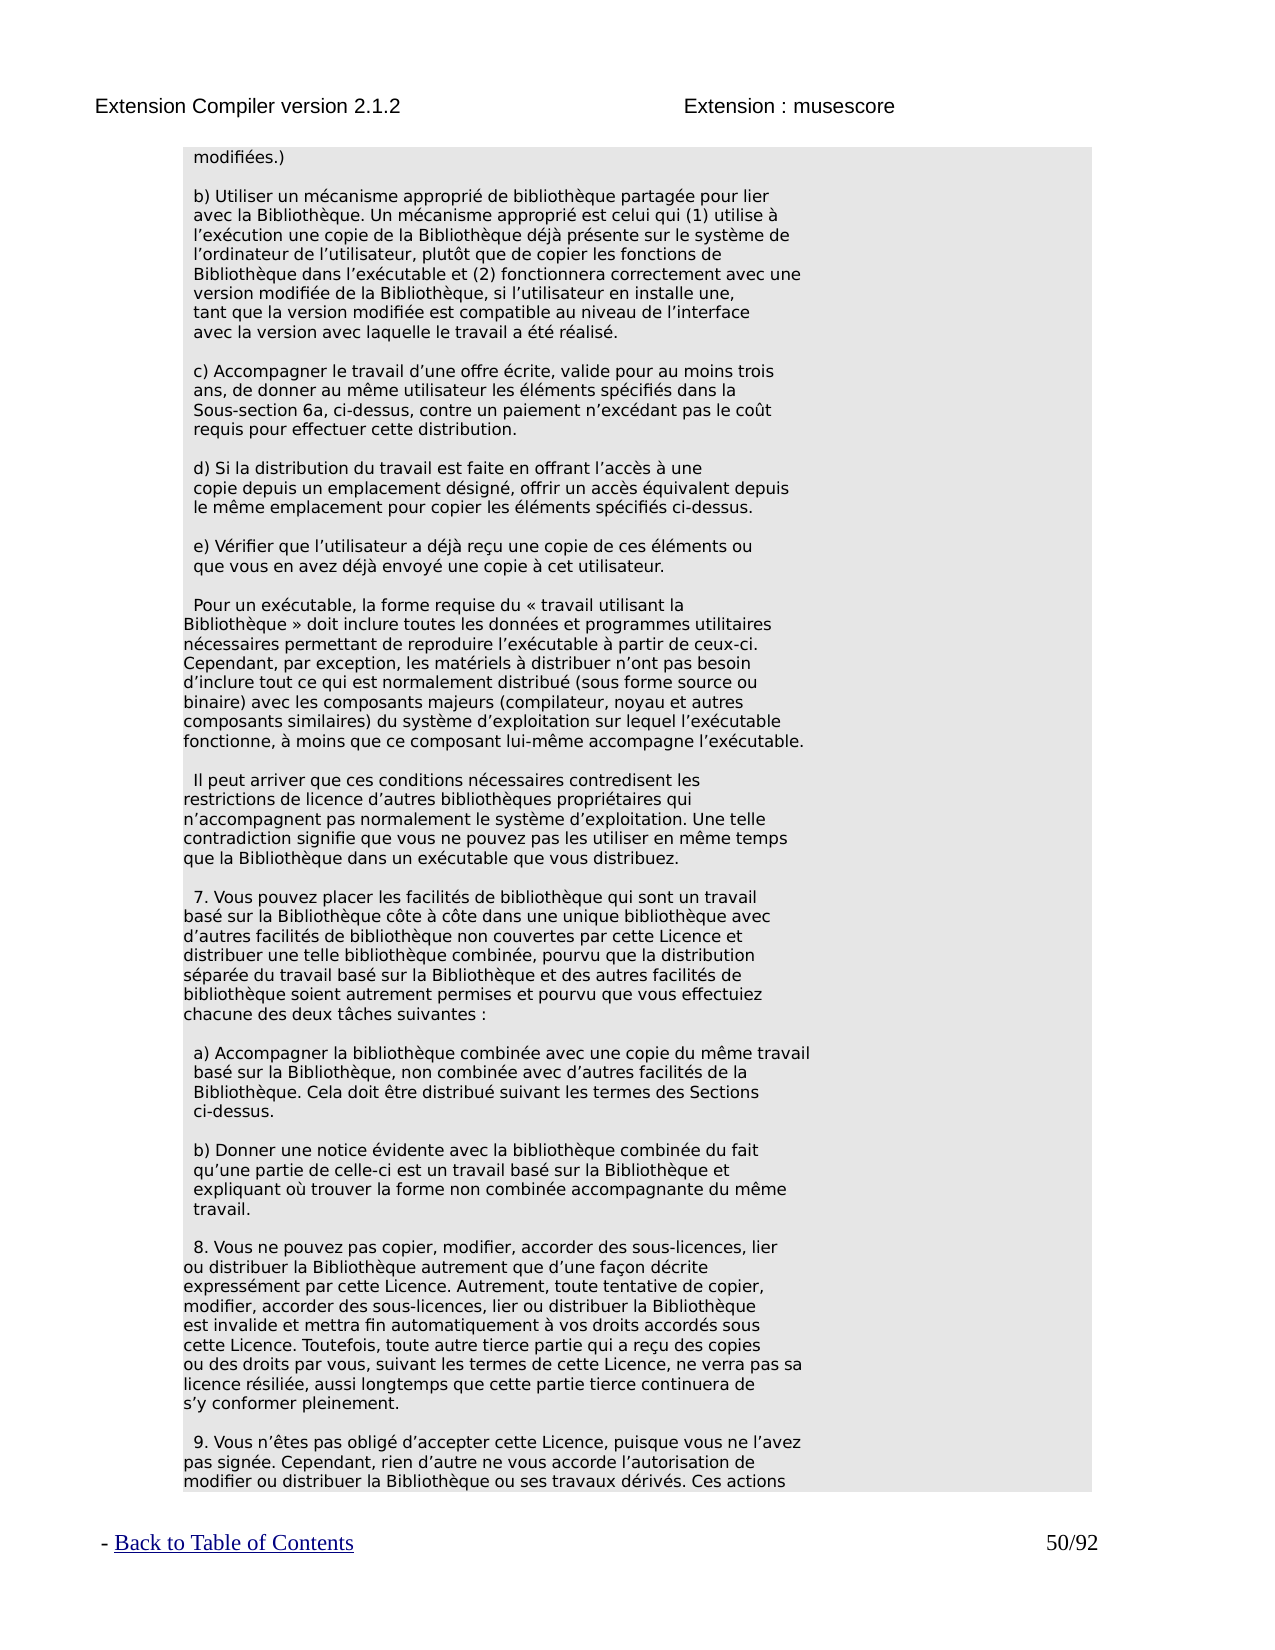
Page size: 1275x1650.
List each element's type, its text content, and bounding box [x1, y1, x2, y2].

text d) Si la distribution du travail est faite en offrant l’accès à une [183, 459, 1092, 479]
text est invalide et mettra fin automatiquement à vos droits accordés sous [183, 1316, 1092, 1336]
text basé sur la Bibliothèque côte à côte dans une unique bibliothèque avec [183, 907, 1092, 927]
text Cependant, par exception, les matériels à distribuer n’ont pas besoin [183, 654, 1092, 673]
text b) Utiliser un mécanisme approprié de bibliothèque partagée pour lier [183, 186, 1092, 206]
text d’inclure tout ce qui est normalement distribué (sous forme source ou [183, 673, 1092, 693]
text Pour un exécutable, la forme requise du « travail utilisant la [183, 596, 1092, 615]
text que la Bibliothèque dans un exécutable que vous distribuez. [183, 849, 1092, 868]
text composants similaires) du système d’exploitation sur lequel l’exécutable [183, 712, 1092, 732]
text fonctionne, à moins que ce composant lui-même accompagne l’exécutable. [183, 732, 1092, 751]
text modifier ou distribuer la Bibliothèque ou ses travaux dérivés. Ces actions [183, 1472, 1092, 1492]
text requis pour effectuer cette distribution. [183, 420, 1092, 440]
text pas signée. Cependant, rien d’autre ne vous accorde l’autorisation de [183, 1453, 1092, 1472]
text d’autres facilités de bibliothèque non couvertes par cette Licence et [183, 927, 1092, 946]
text Bibliothèque dans l’exécutable et (2) fonctionnera correctement avec une [183, 264, 1092, 284]
text ou des droits par vous, suivant les termes de cette Licence, ne verra pas sa [183, 1355, 1092, 1375]
text qu’une partie de celle-ci est un travail basé sur la Bibliothèque et [183, 1160, 1092, 1180]
text 7. Vous pouvez placer les facilités de bibliothèque qui sont un travail [183, 888, 1092, 907]
text n’accompagnent pas normalement le système d’exploitation. Une telle [183, 810, 1092, 829]
text ans, de donner au même utilisateur les éléments spécifiés dans la [183, 381, 1092, 401]
text version modifiée de la Bibliothèque, si l’utilisateur en installe une, [183, 284, 1092, 303]
text bibliothèque soient autrement permises et pourvu que vous effectuiez [183, 985, 1092, 1004]
text travail. [183, 1199, 1092, 1219]
text que vous en avez déjà envoyé une copie à cet utilisateur. [183, 557, 1092, 576]
text l’exécution une copie de la Bibliothèque déjà présente sur le système de [183, 225, 1092, 245]
text le même emplacement pour copier les éléments spécifiés ci-dessus. [183, 498, 1092, 518]
text 8. Vous ne pouvez pas copier, modifier, accorder des sous-licences, lier [183, 1238, 1092, 1258]
text ci-dessus. [183, 1102, 1092, 1121]
text chacune des deux tâches suivantes : [183, 1004, 1092, 1024]
text tant que la version modifiée est compatible au niveau de l’interface [183, 303, 1092, 323]
text licence résiliée, aussi longtemps que cette partie tierce continuera de [183, 1375, 1092, 1394]
text l’ordinateur de l’utilisateur, plutôt que de copier les fonctions de [183, 245, 1092, 264]
text modifiées.) [183, 147, 1092, 167]
text a) Accompagner la bibliothèque combinée avec une copie du même travail [183, 1043, 1092, 1063]
text ou distribuer la Bibliothèque autrement que d’une façon décrite [183, 1258, 1092, 1277]
text c) Accompagner le travail d’une offre écrite, valide pour au moins trois [183, 362, 1092, 381]
text s’y conformer pleinement. [183, 1394, 1092, 1414]
text e) Vérifier que l’utilisateur a déjà reçu une copie de ces éléments ou [183, 537, 1092, 557]
text Bibliothèque » doit inclure toutes les données et programmes utilitaires [183, 615, 1092, 634]
text Bibliothèque. Cela doit être distribué suivant les termes des Sections [183, 1082, 1092, 1102]
text b) Donner une notice évidente avec la bibliothèque combinée du fait [183, 1141, 1092, 1160]
text binaire) avec les composants majeurs (compilateur, noyau et autres [183, 693, 1092, 712]
text expliquant où trouver la forme non combinée accompagnante du même [183, 1180, 1092, 1199]
text modifier, accorder des sous-licences, lier ou distribuer la Bibliothèque [183, 1297, 1092, 1316]
text avec la version avec laquelle le travail a été réalisé. [183, 323, 1092, 342]
text Il peut arriver que ces conditions nécessaires contredisent les [183, 771, 1092, 790]
text séparée du travail basé sur la Bibliothèque et des autres facilités de [183, 966, 1092, 985]
text copie depuis un emplacement désigné, offrir un accès équivalent depuis [183, 479, 1092, 498]
text cette Licence. Toutefois, toute autre tierce partie qui a reçu des copies [183, 1336, 1092, 1355]
text Sous-section 6a, ci-dessus, contre un paiement n’excédant pas le coût [183, 401, 1092, 420]
text avec la Bibliothèque. Un mécanisme approprié est celui qui (1) utilise à [183, 206, 1092, 225]
text basé sur la Bibliothèque, non combinée avec d’autres facilités de la [183, 1063, 1092, 1082]
text 9. Vous n’êtes pas obligé d’accepter cette Licence, puisque vous ne l’avez [183, 1433, 1092, 1453]
text restrictions de licence d’autres bibliothèques propriétaires qui [183, 790, 1092, 810]
text distribuer une telle bibliothèque combinée, pourvu que la distribution [183, 946, 1092, 966]
text nécessaires permettant de reproduire l’exécutable à partir de ceux-ci. [183, 634, 1092, 654]
text contradiction signifie que vous ne pouvez pas les utiliser en même temps [183, 829, 1092, 849]
text expressément par cette Licence. Autrement, toute tentative de copier, [183, 1277, 1092, 1297]
